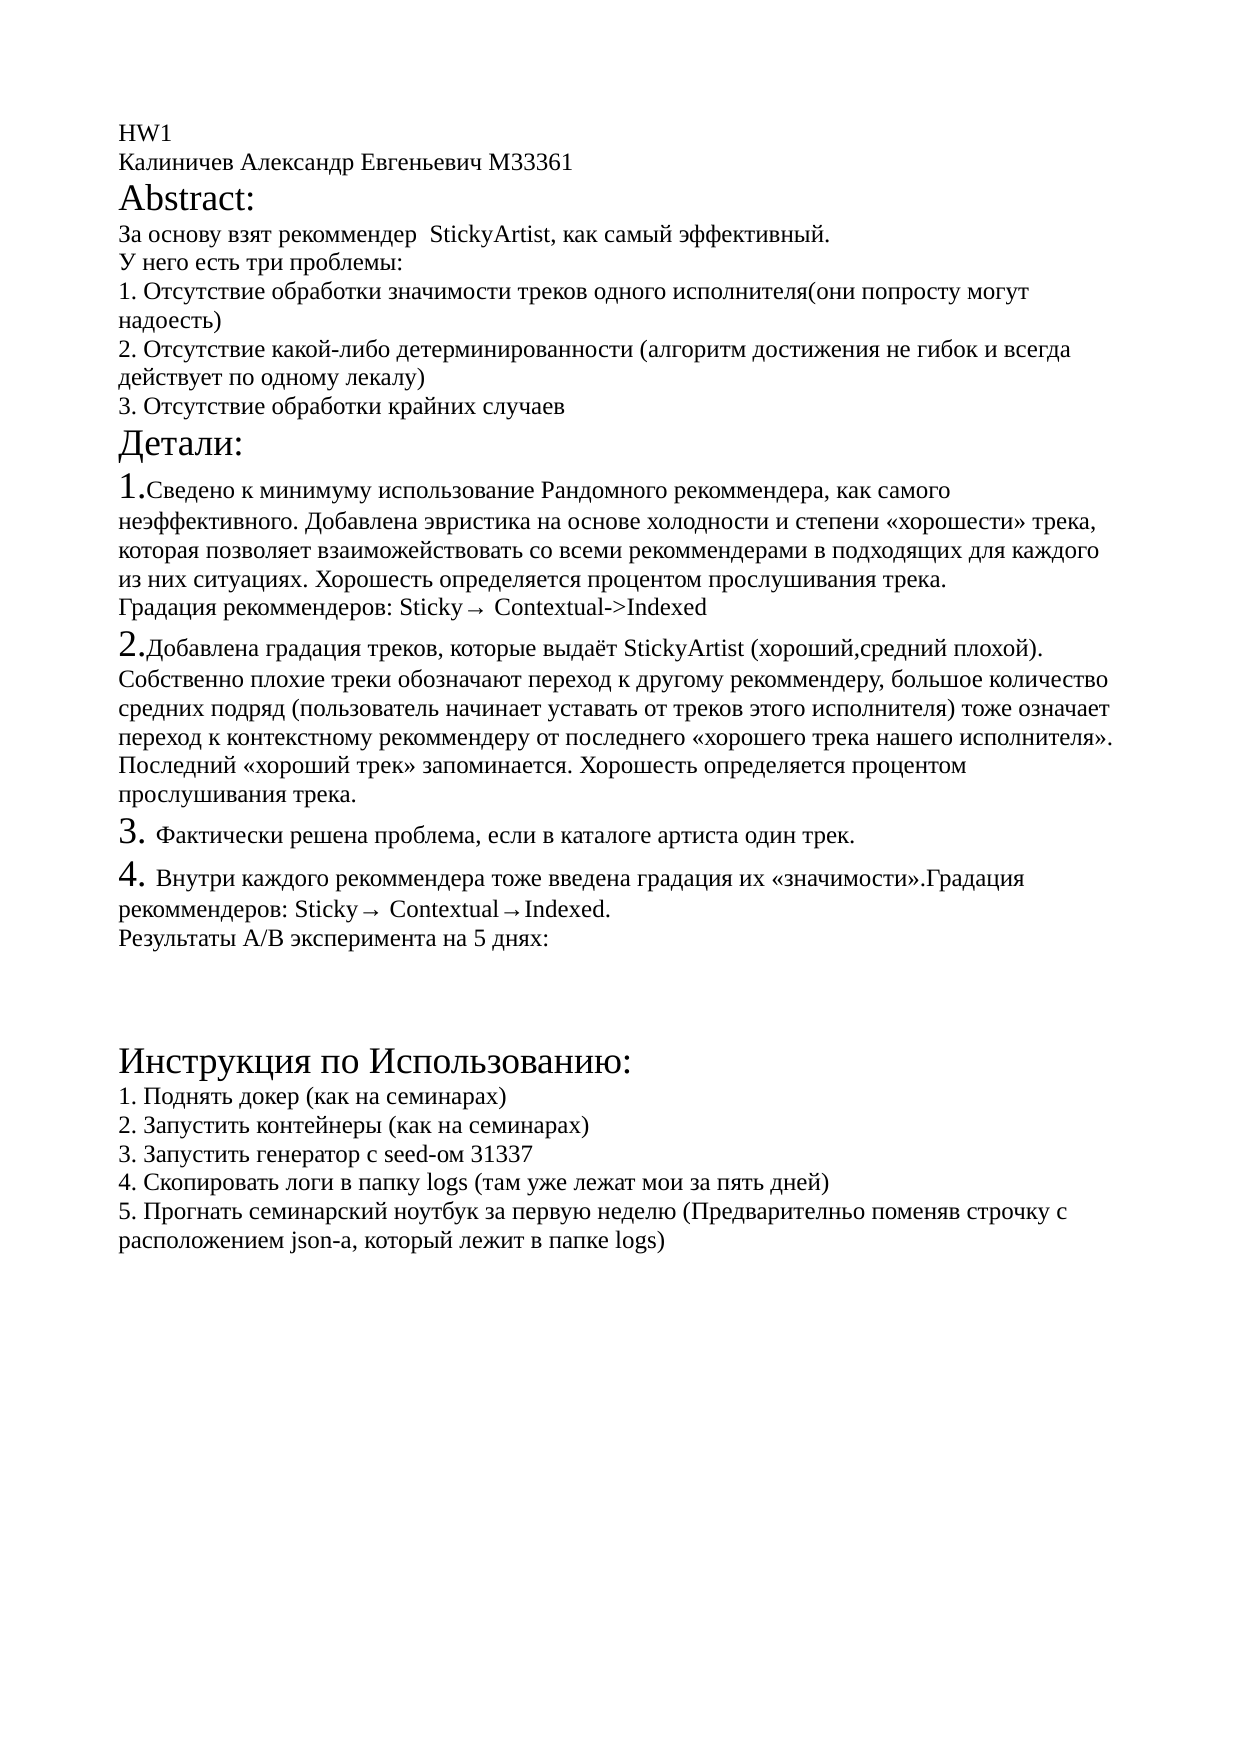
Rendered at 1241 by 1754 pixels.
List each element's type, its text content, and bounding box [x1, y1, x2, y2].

text 4. Внутри каждого рекоммендера тоже введена градация их «значимости».Градация рекоммендеров: Sticky→ Contextual→Indexed. [118, 851, 1122, 923]
text Детали: [118, 420, 1122, 463]
text За основу взят рекоммендер StickyArtist, как самый эффективный. [118, 219, 1122, 247]
text 2. Отсутствие какой-либо детерминированности (алгоритм достижения не гибок и всегда действует по одному лекалу) 3. Отсутствие обработки крайних случаев [118, 334, 1122, 420]
text 2.Добавлена градация треков, которые выдаёт StickyArtist (хороший,средний плохой). Собственно плохие треки обозначают переход к другому рекоммендеру, большое количество средних подряд (пользователь начинает уставать от треков этого исполнителя) тоже означает переход к контекстному рекоммендеру от последнего «хорошего трека нашего исполнителя». Последний «хороший трек» запоминается. Хорошесть определяется процентом прослушивания трека. [118, 621, 1122, 808]
text 1. Поднять докер (как на семинарах) [118, 1081, 1122, 1110]
text HW1 [118, 118, 1122, 147]
text Градация рекоммендеров: Sticky→ Contextual->Indexed [118, 592, 1122, 621]
text Калиничев Александр Евгеньевич М33361 [118, 147, 1122, 176]
text 2. Запустить контейнеры (как на семинарах) [118, 1110, 1122, 1139]
text 5. Прогнать семинарский ноутбук за первую неделю (Предварителньо поменяв строчку с расположением json-a, который лежит в папке logs) [118, 1196, 1122, 1254]
text Abstract: [118, 176, 1122, 219]
text 3. Фактически решена проблема, если в каталоге артиста один трек. [118, 808, 1122, 851]
text 4. Скопировать логи в папку logs (там уже лежат мои за пять дней) [118, 1167, 1122, 1196]
text Результаты A/B эксперимента на 5 днях: [118, 923, 1122, 952]
text 3. Запустить генератор с seed-ом 31337 [118, 1139, 1122, 1167]
text 1.Сведено к минимуму использование Рандомного рекоммендера, как самого неэффективного. Добавлена эвристика на основе холодности и степени «хорошести» трека, которая позволяет взаиможействовать со всеми рекоммендерами в подходящих для каждого из них ситуациях. Хорошесть определяется процентом прослушивания трека. [118, 463, 1122, 592]
text У него есть три проблемы: [118, 247, 1122, 276]
text Инструкция по Использованию: [118, 1038, 1122, 1081]
text 1. Отсутствие обработки значимости треков одного исполнителя(они попросту могут надоесть) [118, 276, 1122, 334]
